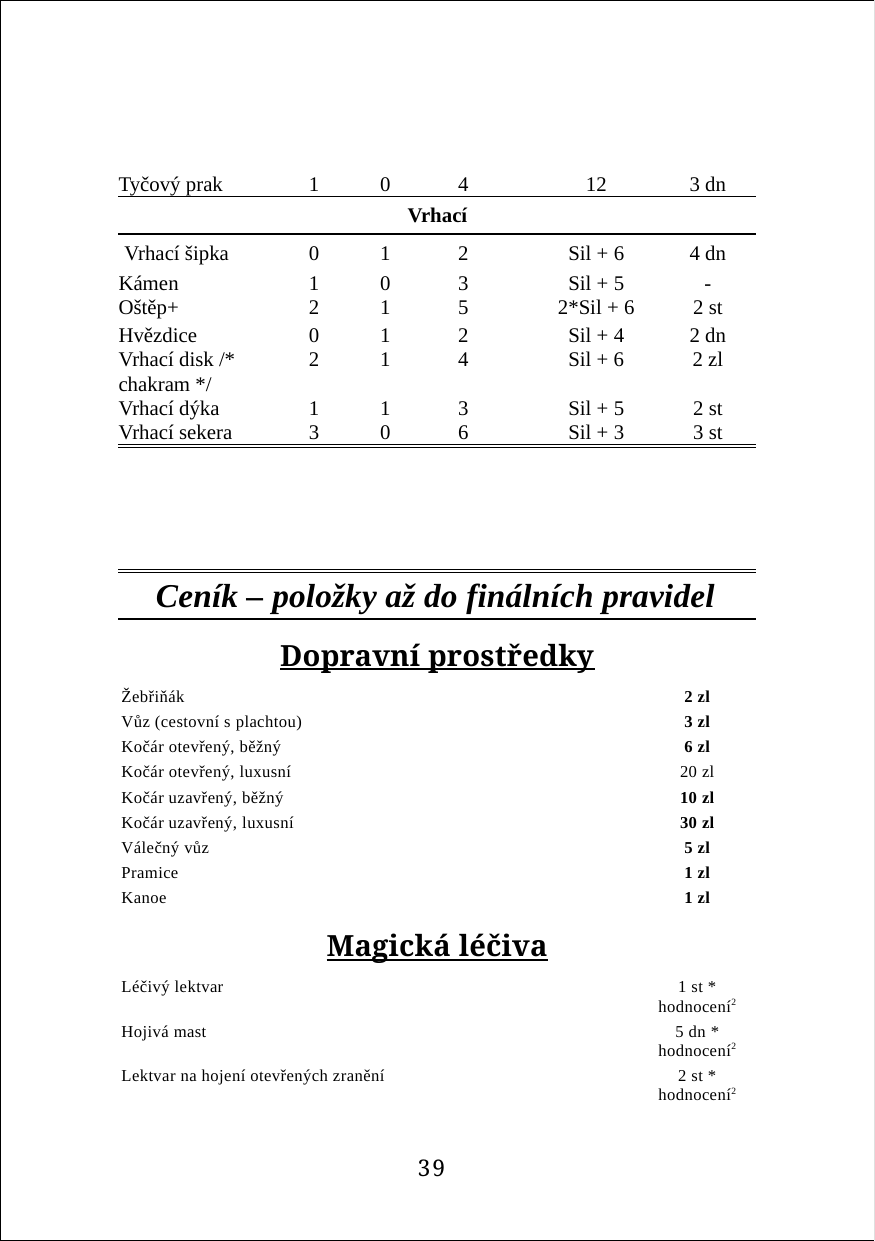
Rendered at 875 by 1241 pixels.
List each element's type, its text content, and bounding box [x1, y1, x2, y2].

table_cell 0 [274, 235, 353, 271]
table_cell 3 [274, 420, 353, 444]
table_cell 12 [533, 172, 659, 196]
table_cell 3 dn [659, 172, 756, 196]
table_cell [510, 348, 533, 396]
table_cell Oštěp+ [118, 295, 274, 323]
table_cell [510, 271, 533, 295]
table_cell 20 zl [638, 759, 756, 784]
table_cell Tyčový prak [118, 172, 274, 196]
table_cell 1 [274, 396, 353, 419]
table_cell 2 [274, 295, 353, 323]
table_cell 2 st [659, 295, 756, 323]
table_cell 5 dn * hodnocení2 [638, 1019, 756, 1063]
table_cell 0 [353, 172, 416, 196]
table_cell [510, 420, 533, 444]
table_cell 4 dn [659, 235, 756, 271]
table_cell [510, 323, 533, 347]
table_cell Sil + 6 [533, 235, 659, 271]
table_cell 2 [274, 348, 353, 396]
table_cell Hvězdice [118, 323, 274, 347]
table_cell 2 zl [659, 348, 756, 396]
table_cell Kočár uzavřený, luxusní [118, 810, 638, 835]
table_cell Vrhací dýka [118, 396, 274, 419]
table_cell 1 [353, 348, 416, 396]
table_cell 0 [353, 271, 416, 295]
table_cell 1 [353, 396, 416, 419]
table_cell Žebřiňák [118, 684, 638, 709]
table_cell 1 [274, 172, 353, 196]
table_cell Kočár otevřený, běžný [118, 734, 638, 759]
table_cell 0 [353, 420, 416, 444]
table_cell 2 st [659, 396, 756, 419]
table_cell Sil + 5 [533, 396, 659, 419]
table_cell Léčivý lektvar [118, 974, 638, 1018]
table_cell 1 zl [638, 860, 756, 885]
table_cell 2 st * hodnocení2 [638, 1063, 756, 1107]
table_cell Hojivá mast [118, 1019, 638, 1063]
table_cell Vrhací [118, 197, 756, 233]
table_cell [510, 396, 533, 419]
table_cell 1 [353, 235, 416, 271]
table_cell Válečný vůz [118, 835, 638, 860]
table_cell Vrhací disk /* chakram */ [118, 348, 274, 396]
table_cell 4 [416, 348, 509, 396]
table_cell 2 [416, 235, 509, 271]
table_cell Lektvar na hojení otevřených zranění [118, 1063, 638, 1107]
table_cell 0 [274, 323, 353, 347]
table_cell Vrhací sekera [118, 420, 274, 444]
table_cell 1 [353, 295, 416, 323]
table_cell Kočár otevřený, luxusní [118, 759, 638, 784]
table_cell 1 [353, 323, 416, 347]
table_cell 10 zl [638, 784, 756, 809]
table_header Ceník – položky až do finálních pravidel [118, 573, 756, 618]
table_cell 1 zl [638, 885, 756, 910]
table_cell 1 st * hodnocení2 [638, 974, 756, 1018]
table_cell - [659, 271, 756, 295]
table_cell Sil + 4 [533, 323, 659, 347]
table_cell [510, 172, 533, 196]
table_cell 2 [416, 323, 509, 347]
table_cell 1 [274, 271, 353, 295]
table_cell Sil + 3 [533, 420, 659, 444]
table_cell 3 zl [638, 709, 756, 734]
table_cell Vůz (cestovní s plachtou) [118, 709, 638, 734]
table_cell Pramice [118, 860, 638, 885]
table_cell [510, 295, 533, 323]
table_cell Sil + 6 [533, 348, 659, 396]
table_cell 2 dn [659, 323, 756, 347]
table_cell 3 [416, 271, 509, 295]
table_cell 30 zl [638, 810, 756, 835]
table_cell 5 [416, 295, 509, 323]
table_cell Kámen [118, 271, 274, 295]
table_cell Vrhací šipka [118, 235, 274, 271]
table_cell Magická léčiva [118, 910, 756, 974]
table_cell 3 st [659, 420, 756, 444]
table_cell Sil + 5 [533, 271, 659, 295]
table_cell 3 [416, 396, 509, 419]
table_cell 5 zl [638, 835, 756, 860]
table_cell 6 zl [638, 734, 756, 759]
table_cell 6 [416, 420, 509, 444]
table_cell Kanoe [118, 885, 638, 910]
table_cell 2 zl [638, 684, 756, 709]
table_cell 2*Sil + 6 [533, 295, 659, 323]
table_cell Kočár uzavřený, běžný [118, 784, 638, 809]
table_cell [510, 235, 533, 271]
table_cell 4 [416, 172, 509, 196]
table_cell Dopravní prostředky [118, 620, 756, 683]
